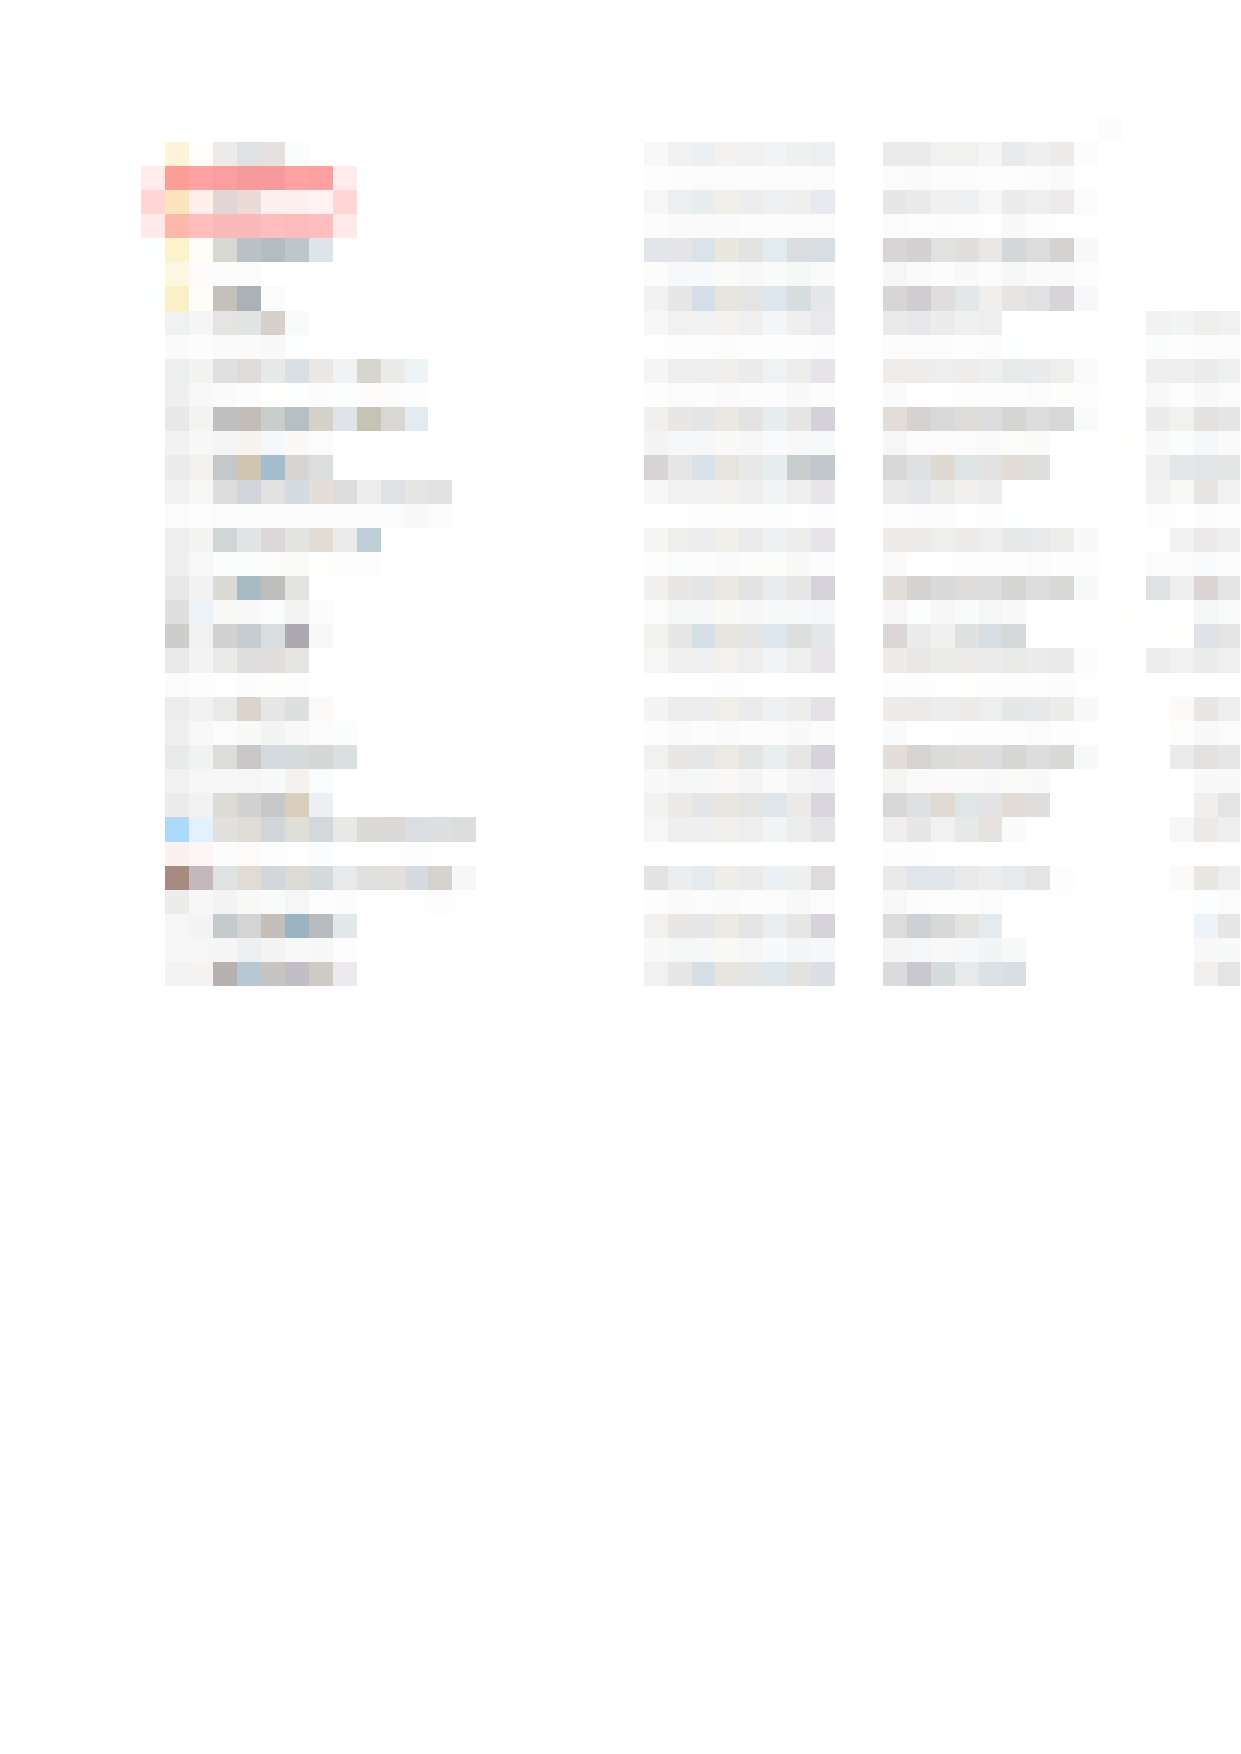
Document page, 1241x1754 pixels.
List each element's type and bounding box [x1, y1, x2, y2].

picture [118, 118, 1241, 1011]
